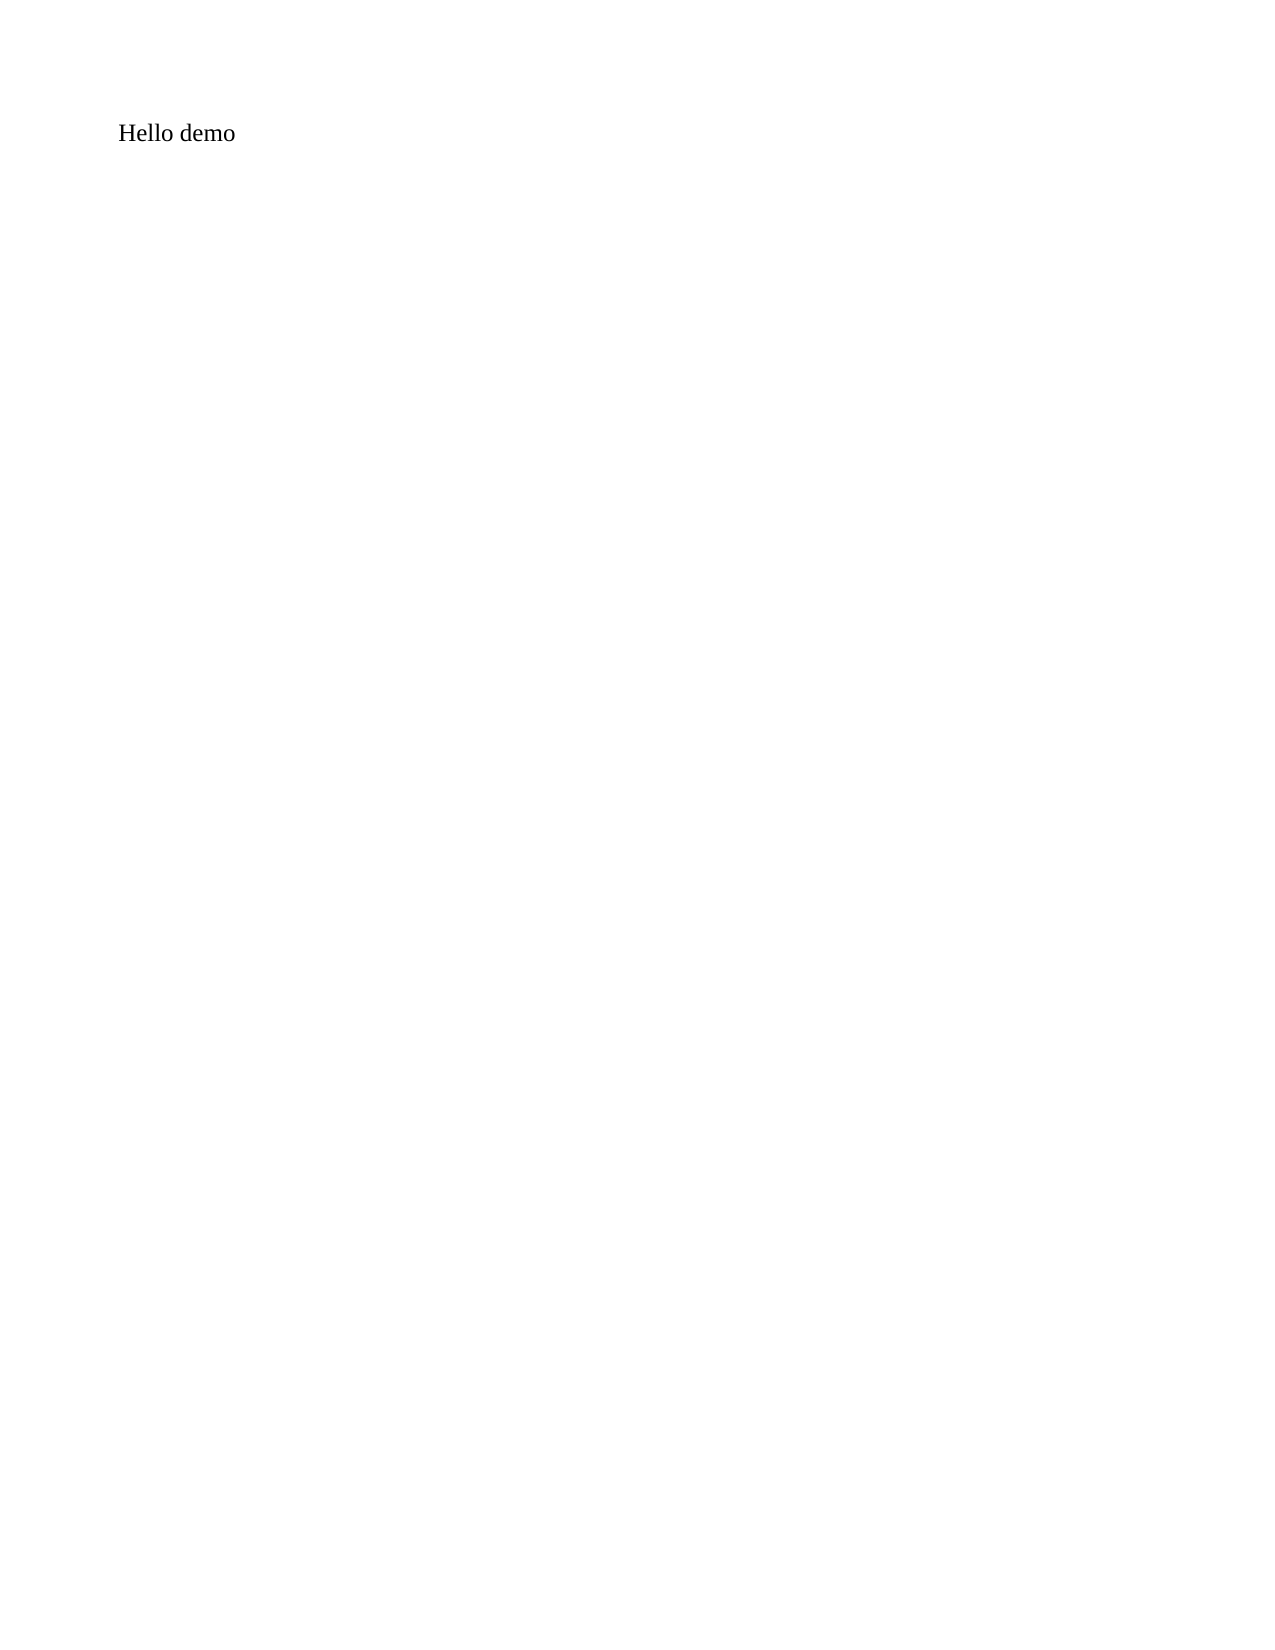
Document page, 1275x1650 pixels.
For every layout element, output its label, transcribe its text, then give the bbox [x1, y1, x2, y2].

text Hello demo [118, 118, 1157, 147]
